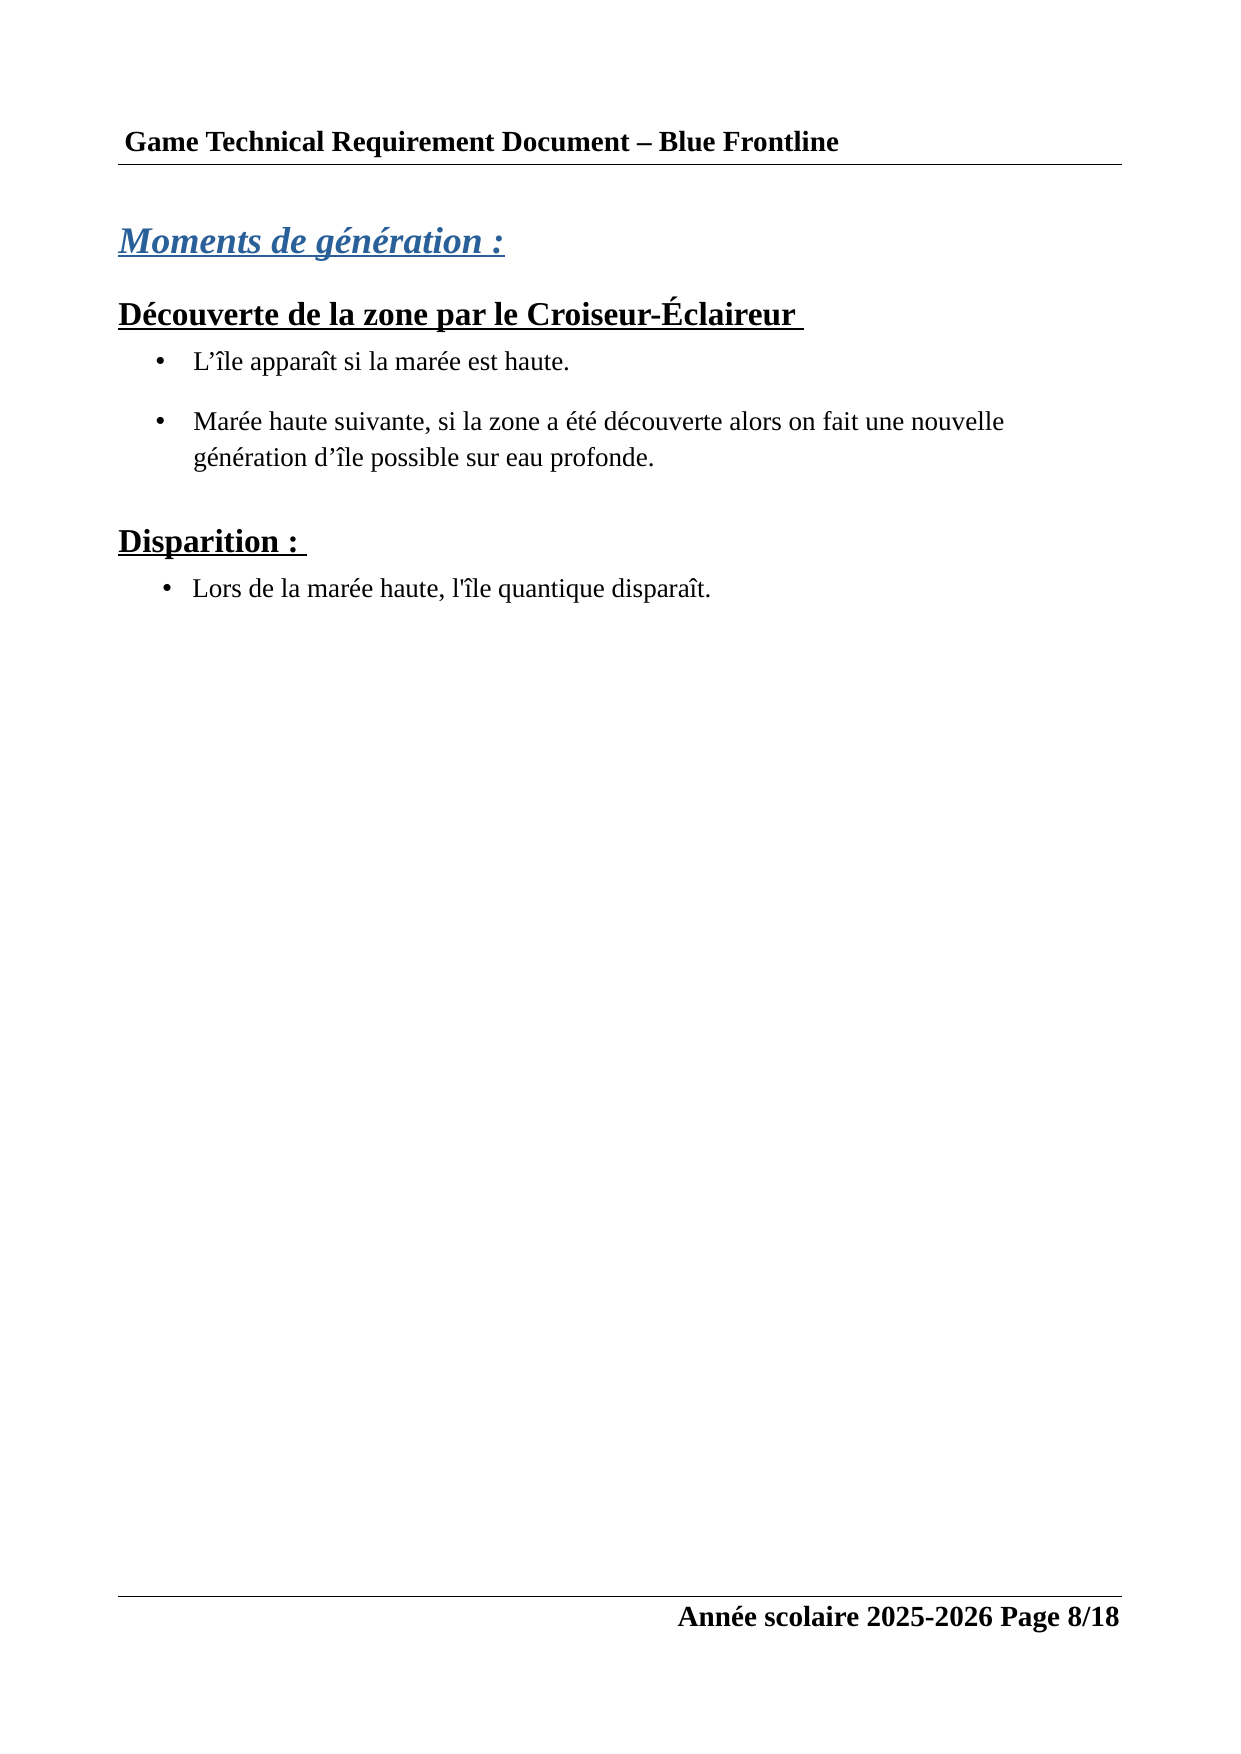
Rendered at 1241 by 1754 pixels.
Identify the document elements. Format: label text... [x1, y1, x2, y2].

list Marée haute suivante, si la zone a été découverte alors on fait une nouvelle génération d’île possible sur eau profonde. [156, 405, 1122, 472]
subtitle Moments de génération : [118, 218, 1122, 261]
subtitle Disparition : [118, 521, 1122, 559]
list L’île apparaît si la marée est haute. [156, 345, 1122, 377]
subtitle Découverte de la zone par le Croiseur-Éclaireur [118, 294, 1122, 333]
list Lors de la marée haute, l'île quantique disparaît. [162, 572, 1122, 603]
